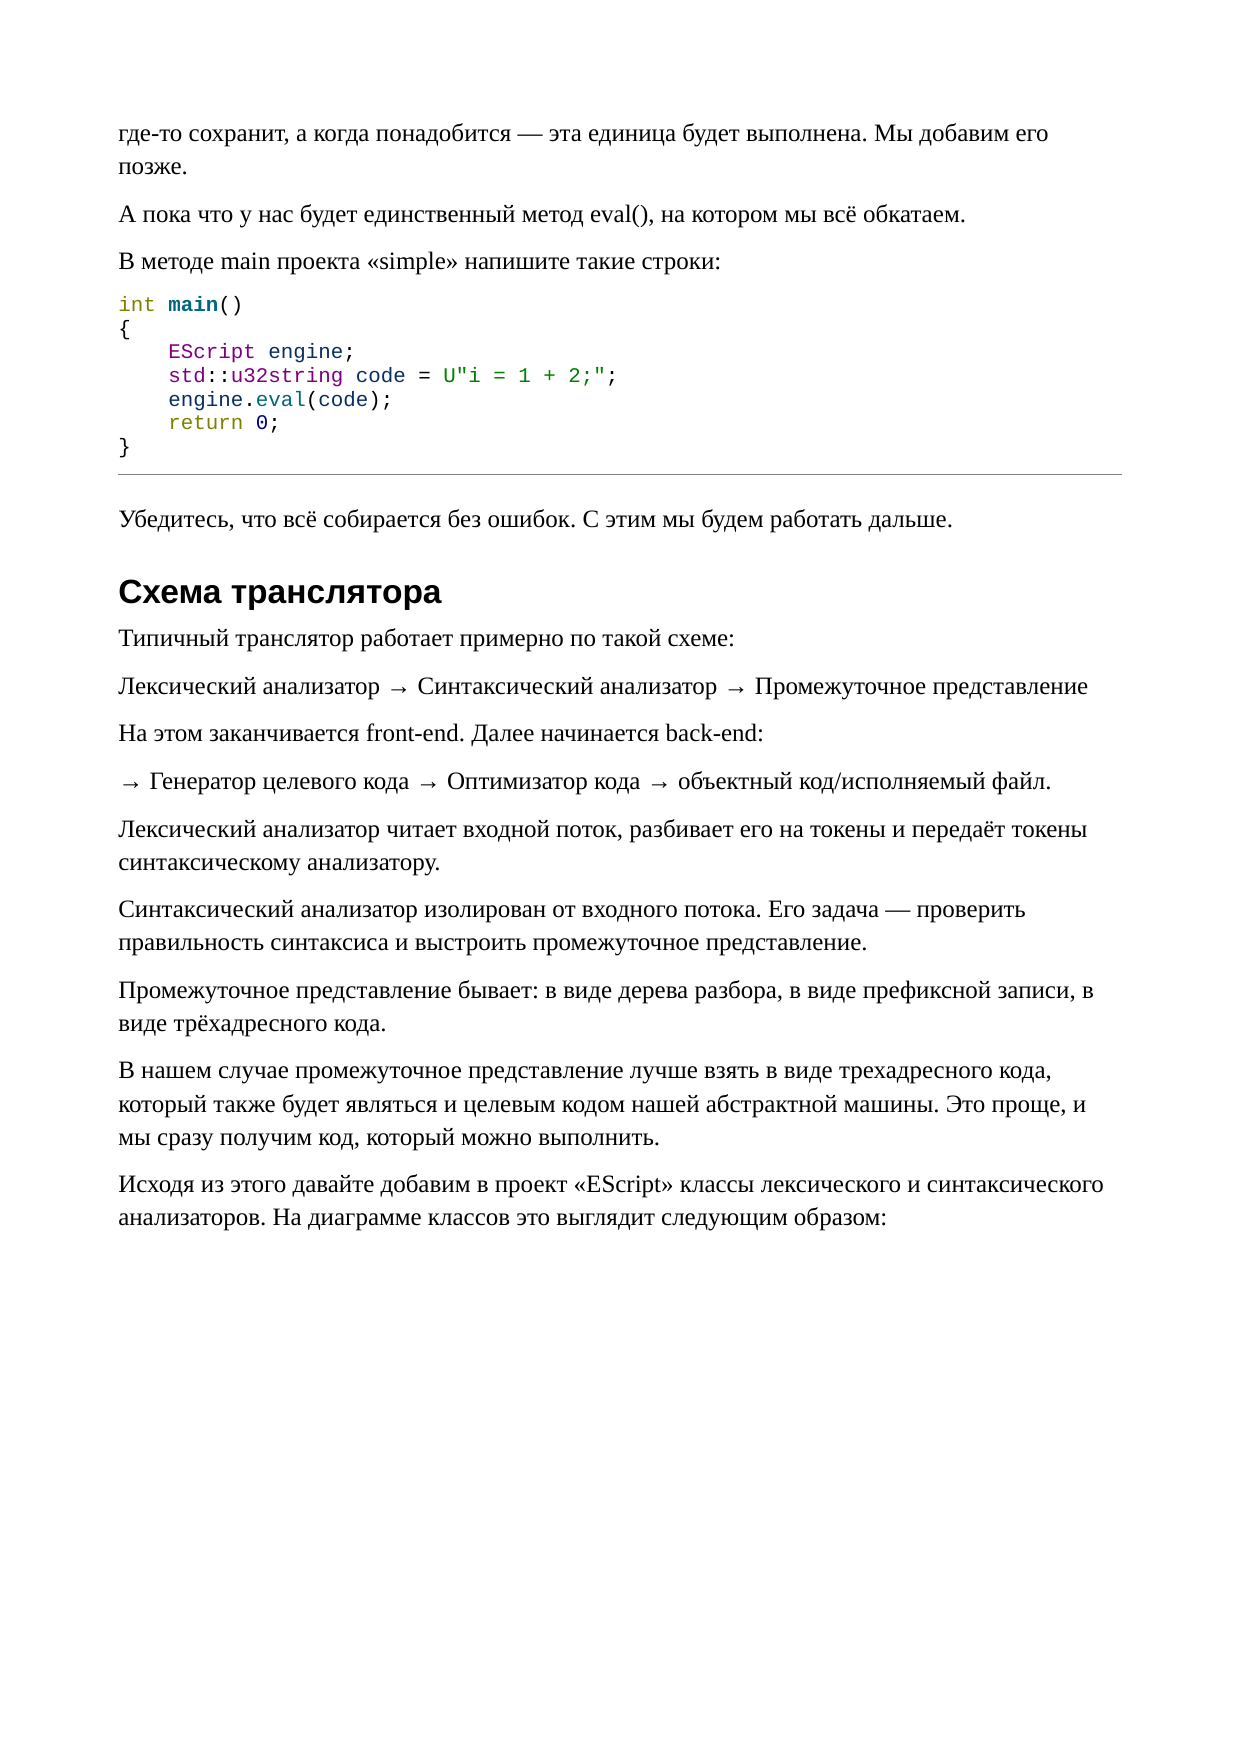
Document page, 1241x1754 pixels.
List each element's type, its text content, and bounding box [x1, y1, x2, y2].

text На этом заканчивается front-end. Далее начинается back-end: [118, 718, 1122, 747]
text std::u32string code = U"i = 1 + 2;"; [118, 365, 1122, 388]
text Промежуточное представление бывает: в виде дерева разбора, в виде префиксной записи, в виде трёхадресного кода. [118, 975, 1122, 1037]
text В нашем случае промежуточное представление лучше взять в виде трехадресного кода, который также будет являться и целевым кодом нашей абстрактной машины. Это проще, и мы сразу получим код, который можно выполнить. [118, 1056, 1122, 1150]
text engine.eval(code); [118, 388, 1122, 412]
text EScript engine; [118, 341, 1122, 365]
text Лексический анализатор читает входной поток, разбивает его на токены и передаёт токены синтаксическому анализатору. [118, 814, 1122, 876]
text Типичный транслятор работает примерно по такой схеме: [118, 623, 1122, 652]
text return 0; [118, 412, 1122, 436]
text Убедитесь, что всё собирается без ошибок. С этим мы будем работать дальше. [118, 504, 1122, 532]
text Синтаксический анализатор изолирован от входного потока. Его задача — проверить правильность синтаксиса и выстроить промежуточное представление. [118, 894, 1122, 956]
text Исходя из этого давайте добавим в проект «EScript» классы лексического и синтаксического анализаторов. На диаграмме классов это выглядит следующим образом: [118, 1169, 1122, 1231]
text { [118, 318, 1122, 341]
text → Генератор целевого кода → Оптимизатор кода → объектный код/исполняемый файл. [118, 766, 1122, 795]
text В методе main проекта «simple» напишите такие строки: [118, 246, 1122, 275]
text А пока что у нас будет единственный метод eval(), на котором мы всё обкатаем. [118, 199, 1122, 227]
subtitle Схема транслятора [118, 572, 1122, 611]
text int main() [118, 294, 1122, 318]
text Лексический анализатор → Синтаксический анализатор → Промежуточное представление [118, 671, 1122, 700]
text где-то сохранит, а когда понадобится — эта единица будет выполнена. Мы добавим его позже. [118, 118, 1122, 180]
text } [118, 436, 1122, 459]
